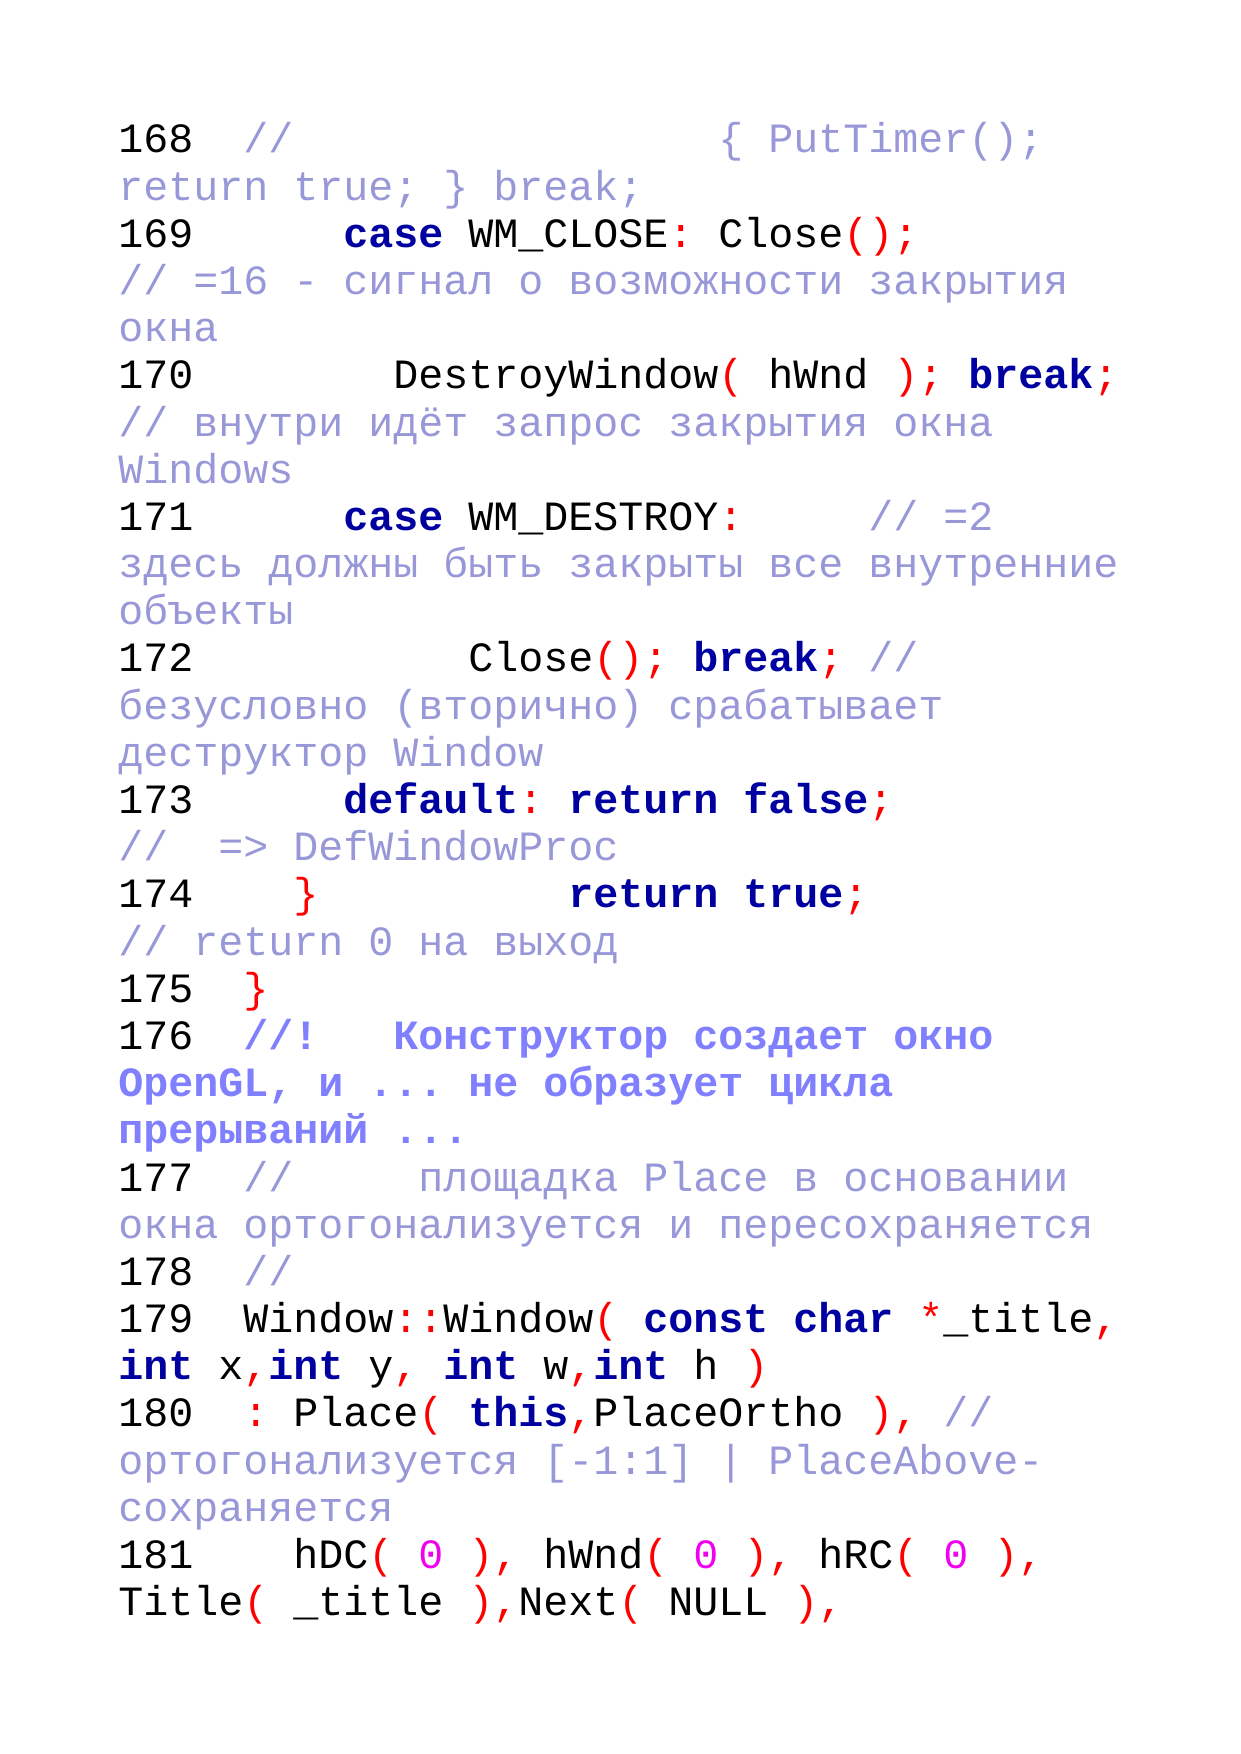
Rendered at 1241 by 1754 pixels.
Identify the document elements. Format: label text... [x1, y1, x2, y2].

subtitle 179 Window::Window( const char *_title, int x,int y, int w,int h ) [118, 1298, 368, 1392]
subtitle 175 } [118, 967, 1122, 1015]
subtitle 172 Close(); break; // безусловно (вторично) срабатывает деструктор Window [118, 637, 1122, 779]
subtitle 168 // { PutTimer(); return true; } break; [118, 118, 1122, 212]
subtitle 174 } return true; // return 0 на выход [118, 873, 1122, 967]
subtitle 181 hDC( 0 ), hWnd( 0 ), hRC( 0 ), Title( _title ),Next( NULL ), [368, 1534, 543, 1628]
subtitle 169 case WM_CLOSE: Close(); // =16 - сигнал о возможности закрытия окна [118, 212, 1122, 354]
subtitle 181 hDC( 0 ), hWnd( 0 ), hRC( 0 ), Title( _title ),Next( NULL ), [118, 1534, 293, 1628]
subtitle 170 DestroyWindow( hWnd ); break; // внутри идёт запрос закрытия окна Windows [118, 354, 1122, 496]
subtitle 177 // площадка Place в основании окна ортогонализуется и пересохраняется [118, 1156, 1122, 1251]
subtitle 179 Window::Window( const char *_title, int x,int y, int w,int h ) [393, 1298, 543, 1392]
subtitle 180 : Place( this,PlaceOrtho ), // ортогонализуется [-1:1] | PlaceAbove-сохраняется [118, 1392, 1122, 1534]
subtitle 178 // [118, 1251, 1122, 1298]
subtitle 179 Window::Window( const char *_title, int x,int y, int w,int h ) [568, 1298, 1122, 1392]
subtitle 173 default: return false; // => DefWindowProc [118, 779, 1122, 873]
subtitle 181 hDC( 0 ), hWnd( 0 ), hRC( 0 ), Title( _title ),Next( NULL ), [618, 1534, 1122, 1628]
subtitle 171 case WM_DESTROY: // =2 здесь должны быть закрыты все внутренние объекты [118, 496, 1122, 637]
subtitle 176 //! Конструктор создает окно OpenGL, и ... не образует цикла прерываний ... [118, 1015, 1122, 1156]
